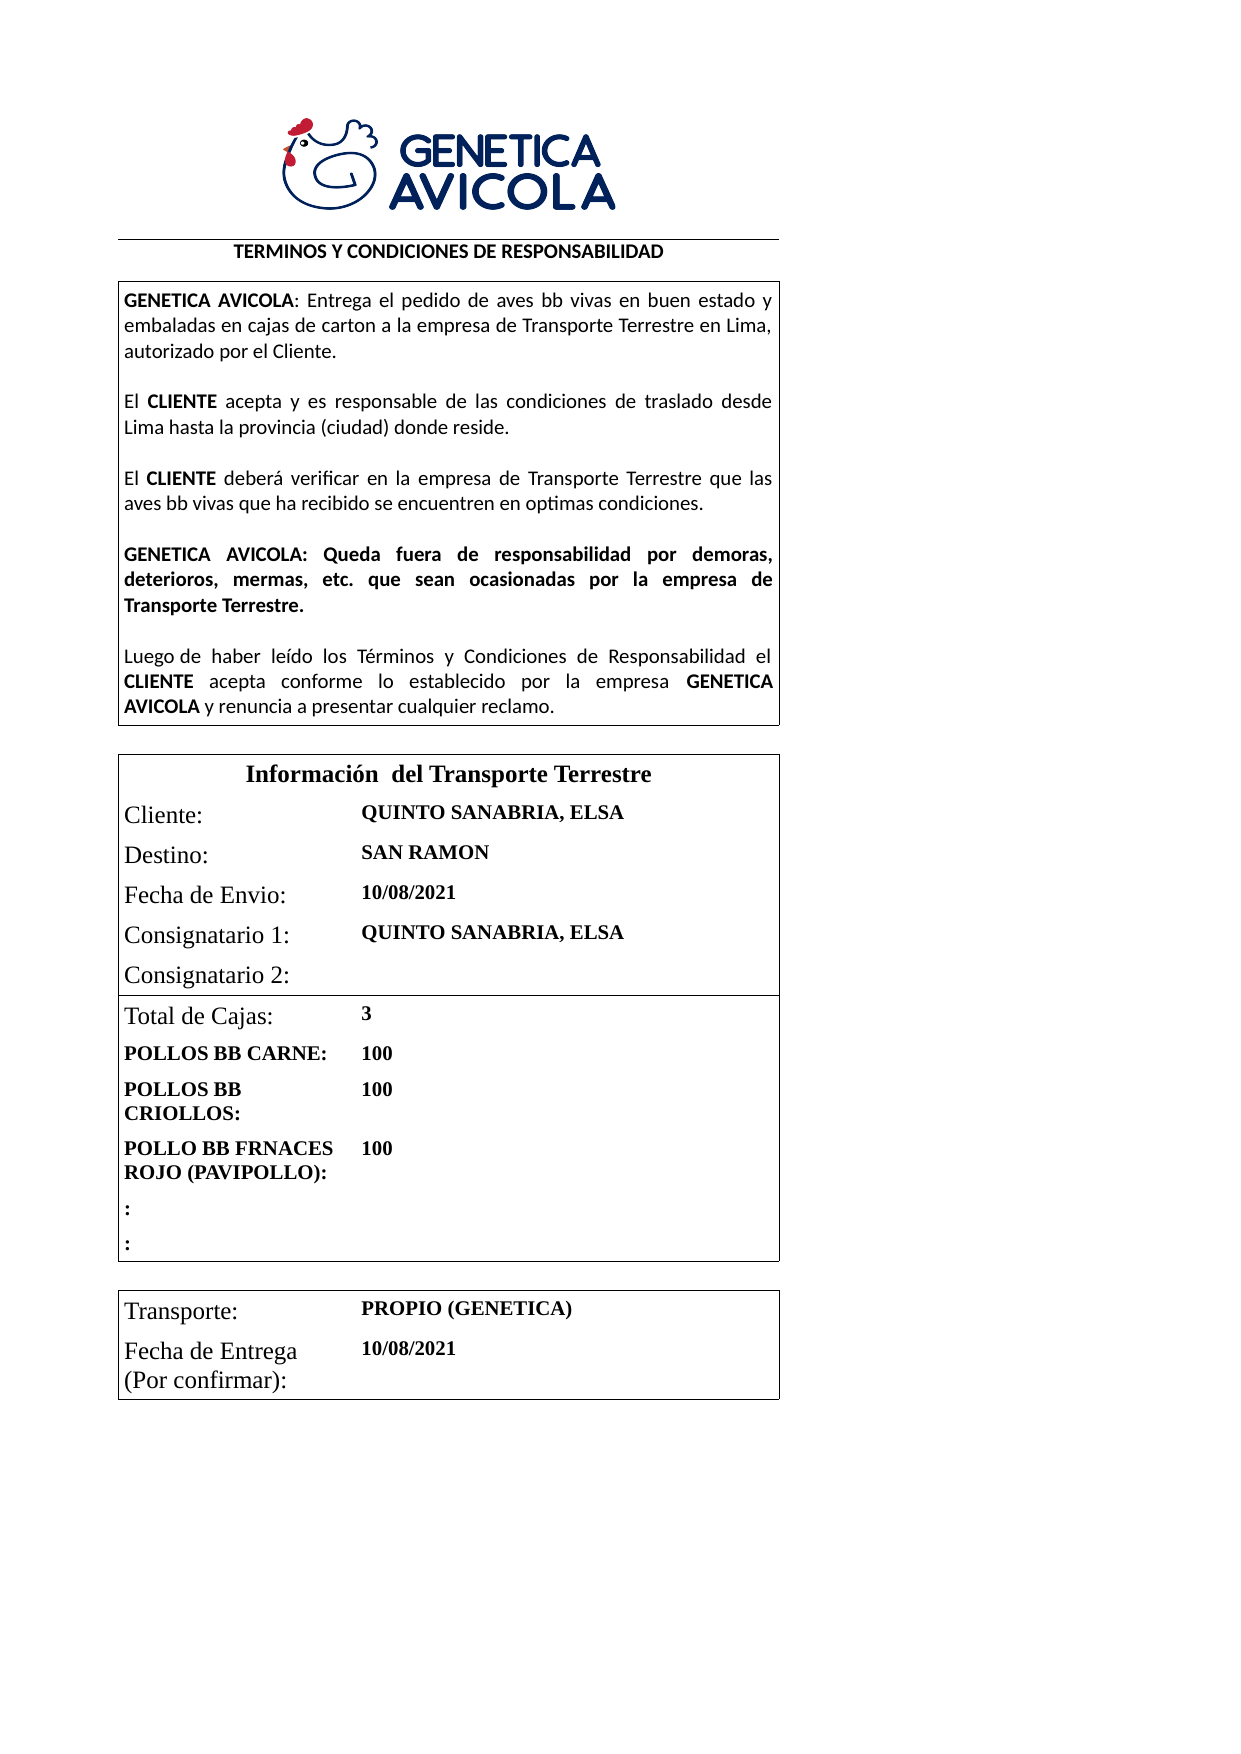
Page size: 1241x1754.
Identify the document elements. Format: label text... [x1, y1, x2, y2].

table_cell QUINTO SANABRIA, ELSA [356, 794, 779, 834]
table_cell 10/08/2021 [356, 874, 779, 914]
table_cell Total de Cajas: [119, 996, 356, 1035]
table_cell Destino: [119, 834, 356, 874]
table_cell Consignatario 1: [119, 915, 356, 955]
table_cell Fecha de Envio: [119, 874, 356, 914]
table_cell POLLOS BB CARNE: [119, 1035, 356, 1071]
table_cell GENETICA AVICOLA: Entrega el pedido de aves bb vivas en buen estado y embaladas en cajas de carton a la empresa de Transporte Terrestre en Lima, autorizado por el Cliente. El CLIENTE acepta y es responsable de las condiciones de traslado desde Lima hasta la provincia (ciudad) donde reside. El CLIENTE deberá verificar en la empresa de Transporte Terrestre que las aves bb vivas que ha recibido se encuentren en optimas condiciones. GENETICA AVICOLA: Queda fuera de responsabilidad por demoras, deterioros, mermas, etc. que sean ocasionadas por la empresa de Transporte Terrestre. Luego de haber leído los Términos y Condiciones de Responsabilidad el CLIENTE acepta conforme lo establecido por la empresa GENETICA AVICOLA y renuncia a presentar cualquier reclamo. [119, 282, 779, 725]
table_cell POLLO BB FRNACES ROJO (PAVIPOLLO): [119, 1130, 356, 1190]
table_cell Transporte: [119, 1291, 356, 1330]
table_cell [356, 1262, 779, 1290]
table_cell [356, 1226, 779, 1261]
table_cell 100 [356, 1130, 779, 1190]
table_cell [356, 1190, 779, 1226]
table_header Información del Transporte Terrestre [119, 755, 779, 794]
table_cell PROPIO (GENETICA) [356, 1291, 779, 1330]
table_cell Consignatario 2: [119, 955, 356, 995]
table_cell SAN RAMON [356, 834, 779, 874]
table_header TERMINOS Y CONDICIONES DE RESPONSABILIDAD [118, 240, 779, 281]
picture [282, 118, 616, 210]
table_cell 100 [356, 1035, 779, 1071]
table_cell Fecha de Entrega (Por confirmar): [119, 1330, 356, 1399]
table_cell [118, 1262, 356, 1290]
table_cell : [119, 1190, 356, 1226]
table_cell POLLOS BB CRIOLLOS: [119, 1071, 356, 1130]
table_cell 3 [356, 996, 779, 1035]
table_cell [356, 955, 779, 995]
table_cell 100 [356, 1071, 779, 1130]
table_cell 10/08/2021 [356, 1330, 779, 1399]
table_cell QUINTO SANABRIA, ELSA [356, 915, 779, 955]
table_cell Cliente: [119, 794, 356, 834]
table_cell : [119, 1226, 356, 1261]
